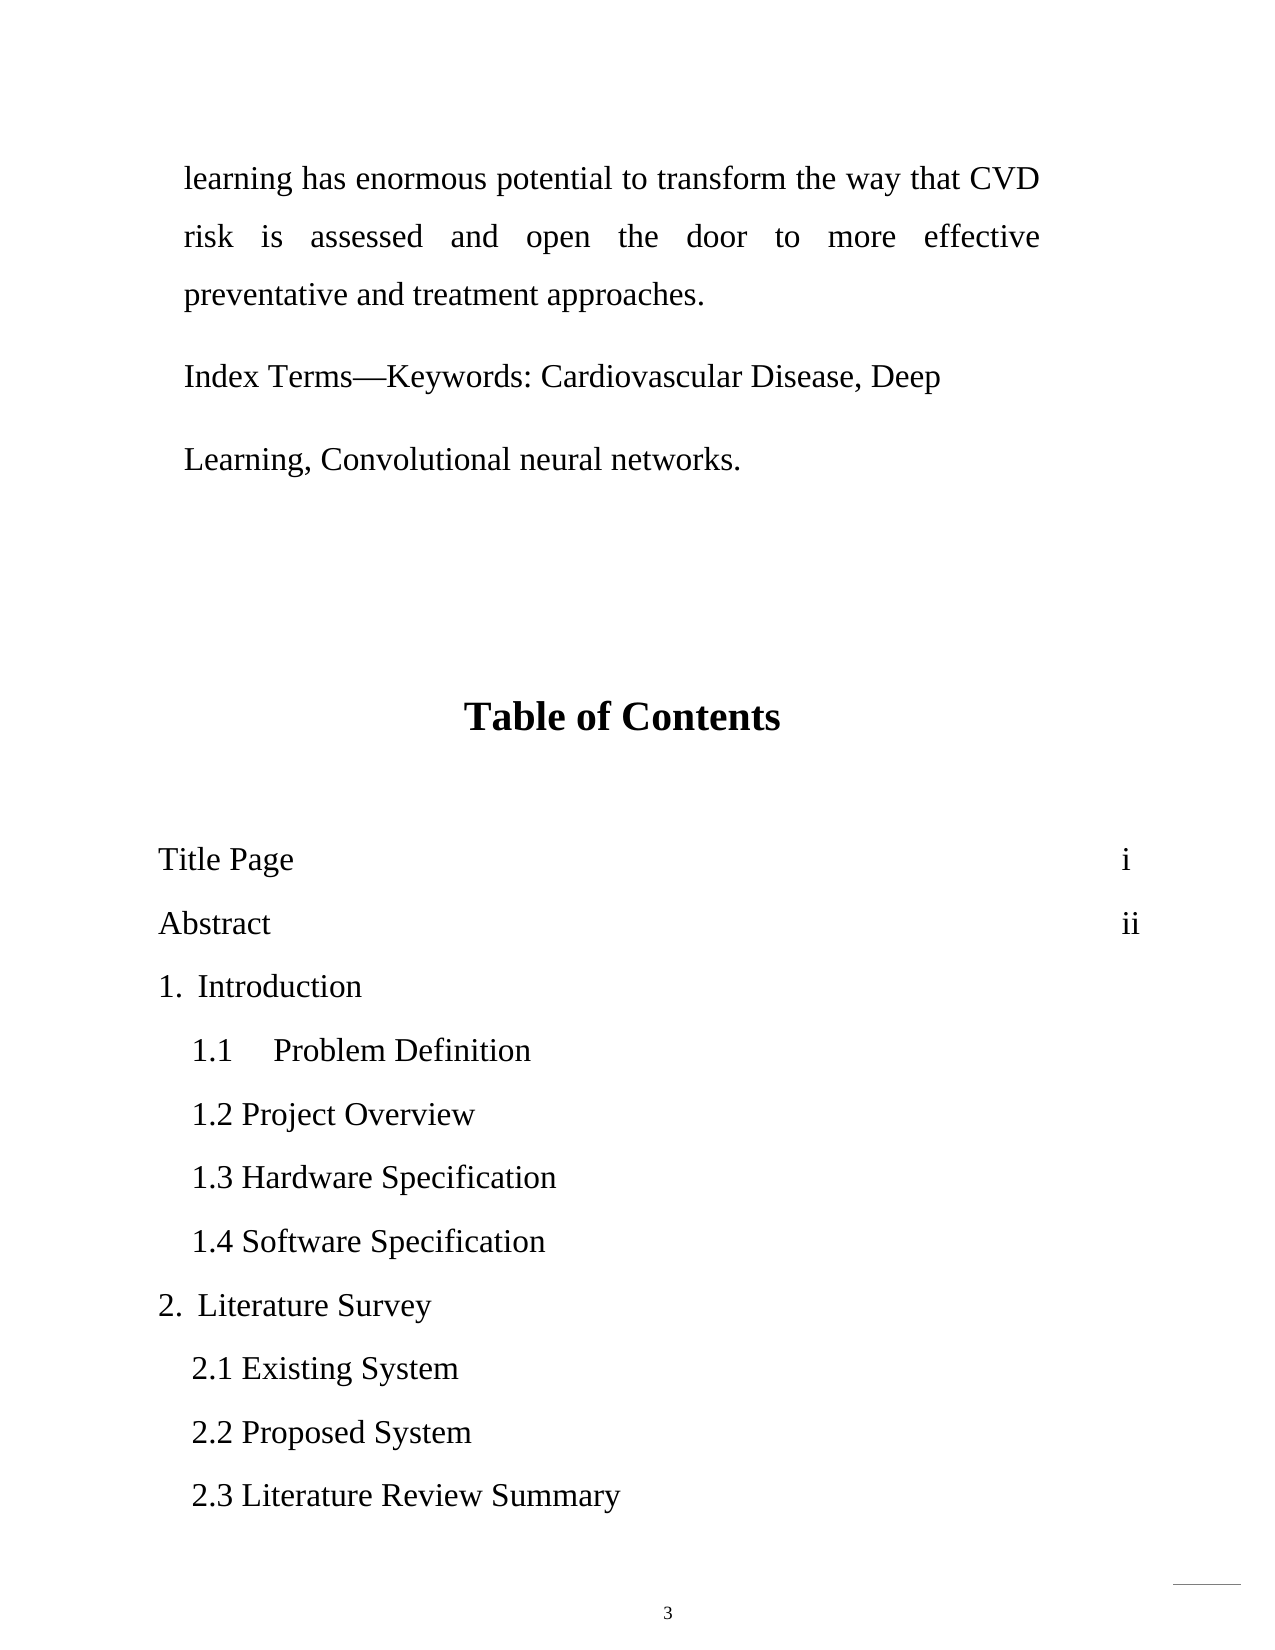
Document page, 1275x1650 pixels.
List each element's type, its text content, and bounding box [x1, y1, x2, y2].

table_cell [1110, 1400, 1171, 1463]
table_cell 2.2 Proposed System [147, 1400, 1110, 1463]
table_header i [1110, 827, 1171, 890]
text Learning, Convolutional neural networks. [183, 439, 1041, 477]
table_cell [1110, 1209, 1171, 1272]
table_cell 2.3 Literature Review Summary [147, 1463, 1110, 1527]
table_cell [1110, 1018, 1171, 1081]
table_cell [1110, 1081, 1171, 1145]
table_cell 1.3 Hardware Specification [147, 1145, 1110, 1208]
table_cell 2.1 Existing System [147, 1336, 1110, 1399]
table_header Title Page [147, 827, 1110, 890]
table_cell 1.4 Software Specification [147, 1209, 1110, 1272]
table_cell 1.1 Problem Definition [147, 1018, 1110, 1081]
table_cell [1110, 1272, 1171, 1336]
table_cell [1110, 1463, 1171, 1527]
text Index Terms—Keywords: Cardiovascular Disease, Deep [183, 357, 1041, 395]
table_cell [1110, 1145, 1171, 1208]
table_cell 1. Introduction [147, 954, 1110, 1018]
table_cell 2. Literature Survey [147, 1272, 1110, 1336]
table_cell ii [1110, 890, 1171, 954]
table_cell 1.2 Project Overview [147, 1081, 1110, 1145]
table_cell [1110, 1336, 1171, 1399]
table_cell [1110, 954, 1171, 1018]
subtitle Table of Contents [182, 691, 1126, 739]
text learning has enormous potential to transform the way that CVD risk is assessed and open the door to more effective preventative and treatment approaches. [183, 158, 1041, 312]
table_cell Abstract [147, 890, 1110, 954]
